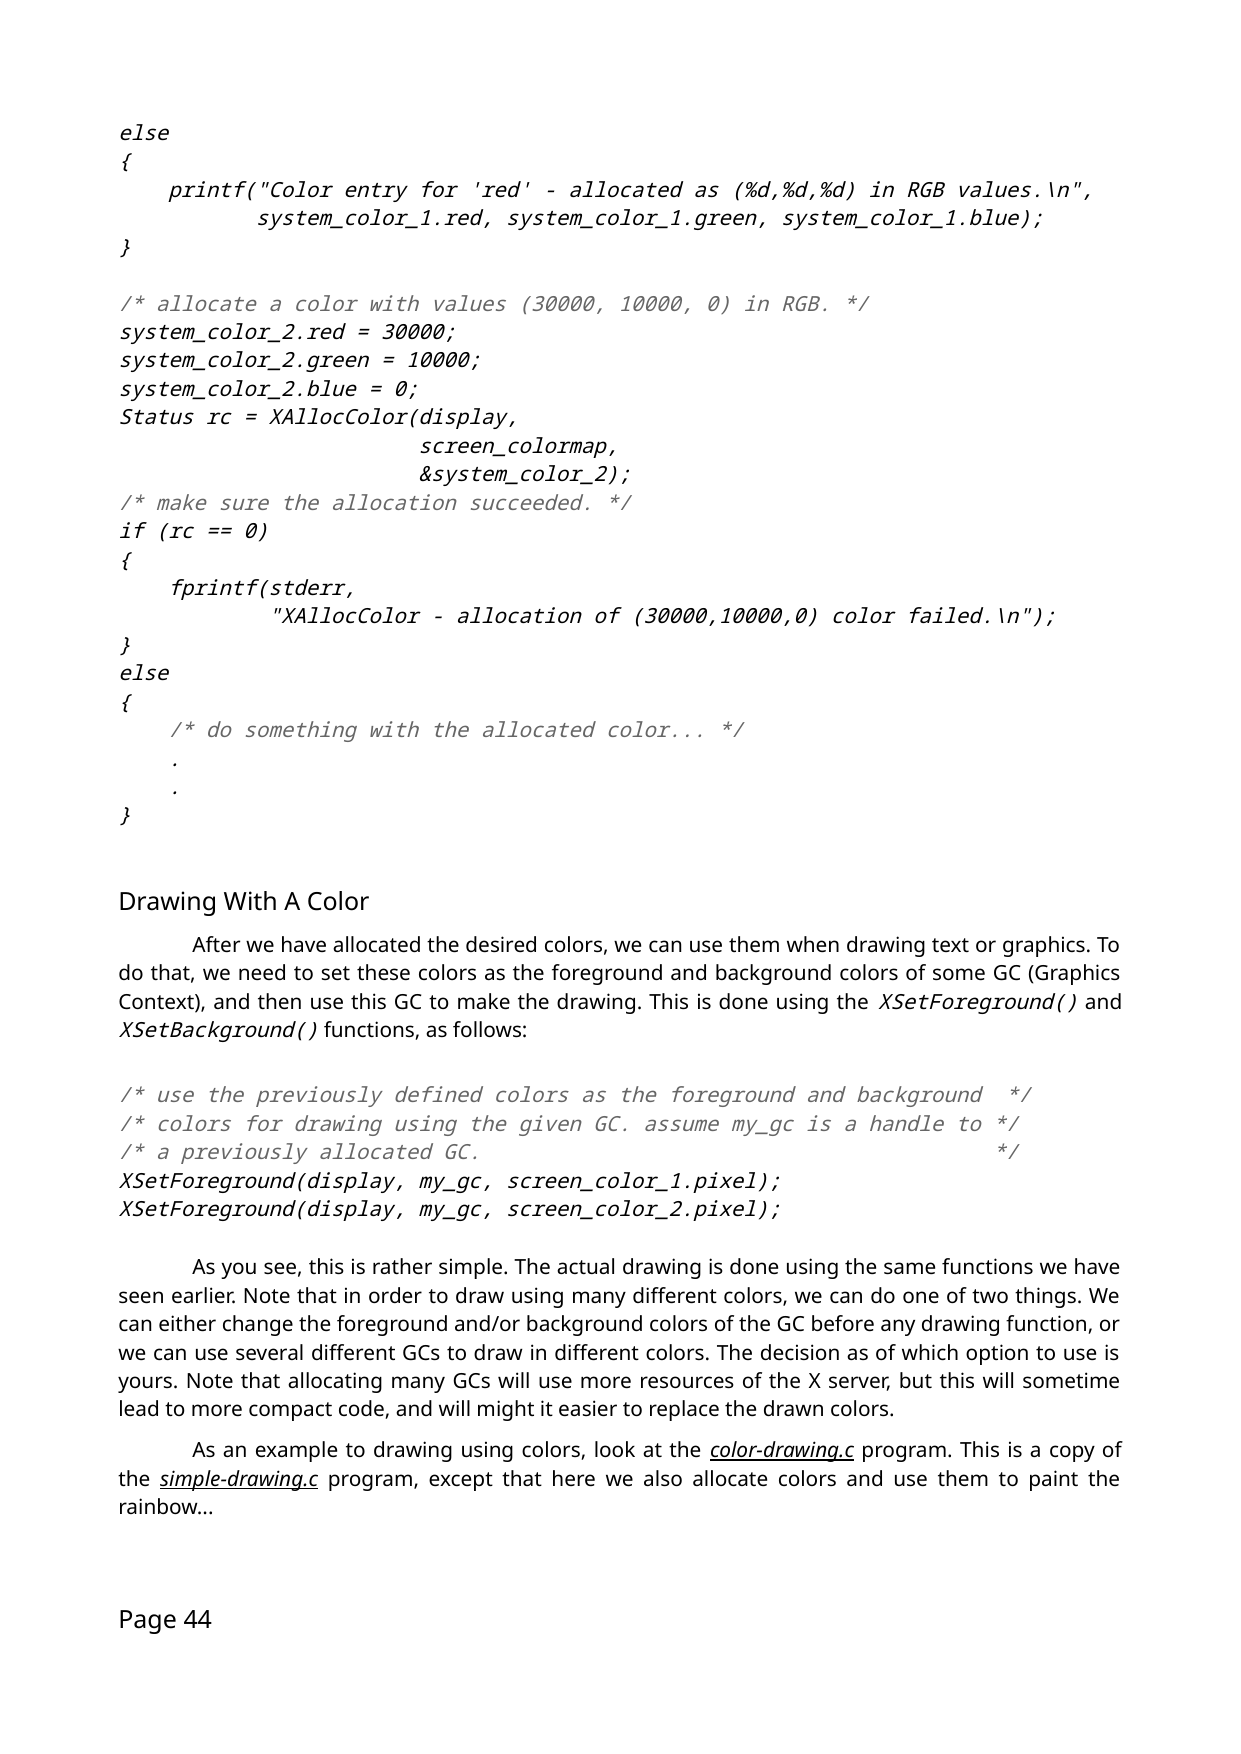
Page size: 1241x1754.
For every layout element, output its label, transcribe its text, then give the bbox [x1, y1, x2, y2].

text screen_colormap, [118, 431, 1122, 459]
text /* make sure the allocation succeeded. */ [118, 488, 1122, 516]
text } [118, 630, 1122, 658]
text system_color_1.red, system_color_1.green, system_color_1.blue); [118, 203, 1122, 232]
text system_color_2.green = 10000; [118, 346, 1122, 374]
subtitle Drawing With A Color [118, 883, 1122, 918]
text { [118, 545, 1122, 573]
text /* colors for drawing using the given GC. assume my_gc is a handle to */ [118, 1109, 1122, 1137]
text &system_color_2); [118, 459, 1122, 488]
text fprintf(stderr, [118, 573, 1122, 602]
text /* allocate a color with values (30000, 10000, 0) in RGB. */ [118, 289, 1122, 317]
text } [118, 801, 1122, 829]
text XSetForeground(display, my_gc, screen_color_2.pixel); [118, 1194, 1122, 1223]
text /* use the previously defined colors as the foreground and background */ [118, 1081, 1122, 1109]
text XSetForeground(display, my_gc, screen_color_1.pixel); [118, 1166, 1122, 1194]
text As an example to drawing using colors, look at the color-drawing.c program. This is a copy of the simple-drawing.c program, except that here we also allocate colors and use them to paint the rainbow... [118, 1435, 1122, 1521]
text . [118, 772, 1122, 801]
text { [118, 147, 1122, 175]
text As you see, this is rather simple. The actual drawing is done using the same functions we have seen earlier. Note that in order to draw using many different colors, we can do one of two things. We can either change the foreground and/or background colors of the GC before any drawing function, or we can use several different GCs to draw in different colors. The decision as of which option to use is yours. Note that allocating many GCs will use more resources of the X server, but this will sometime lead to more compact code, and will might it easier to replace the drawn colors. [118, 1252, 1122, 1423]
text . [118, 744, 1122, 772]
text if (rc == 0) [118, 516, 1122, 545]
text system_color_2.red = 30000; [118, 317, 1122, 346]
text { [118, 687, 1122, 715]
text else [118, 658, 1122, 687]
text } [118, 232, 1122, 260]
text else [118, 118, 1122, 147]
text /* do something with the allocated color... */ [118, 715, 1122, 744]
text printf("Color entry for 'red' - allocated as (%d,%d,%d) in RGB values.\n", [118, 175, 1122, 203]
text /* a previously allocated GC. */ [118, 1137, 1122, 1166]
text system_color_2.blue = 0; [118, 374, 1122, 402]
text "XAllocColor - allocation of (30000,10000,0) color failed.\n"); [118, 602, 1122, 630]
text Status rc = XAllocColor(display, [118, 402, 1122, 431]
text After we have allocated the desired colors, we can use them when drawing text or graphics. To do that, we need to set these colors as the foreground and background colors of some GC (Graphics Context), and then use this GC to make the drawing. This is done using the XSetForeground() and XSetBackground() functions, as follows: [118, 930, 1122, 1044]
